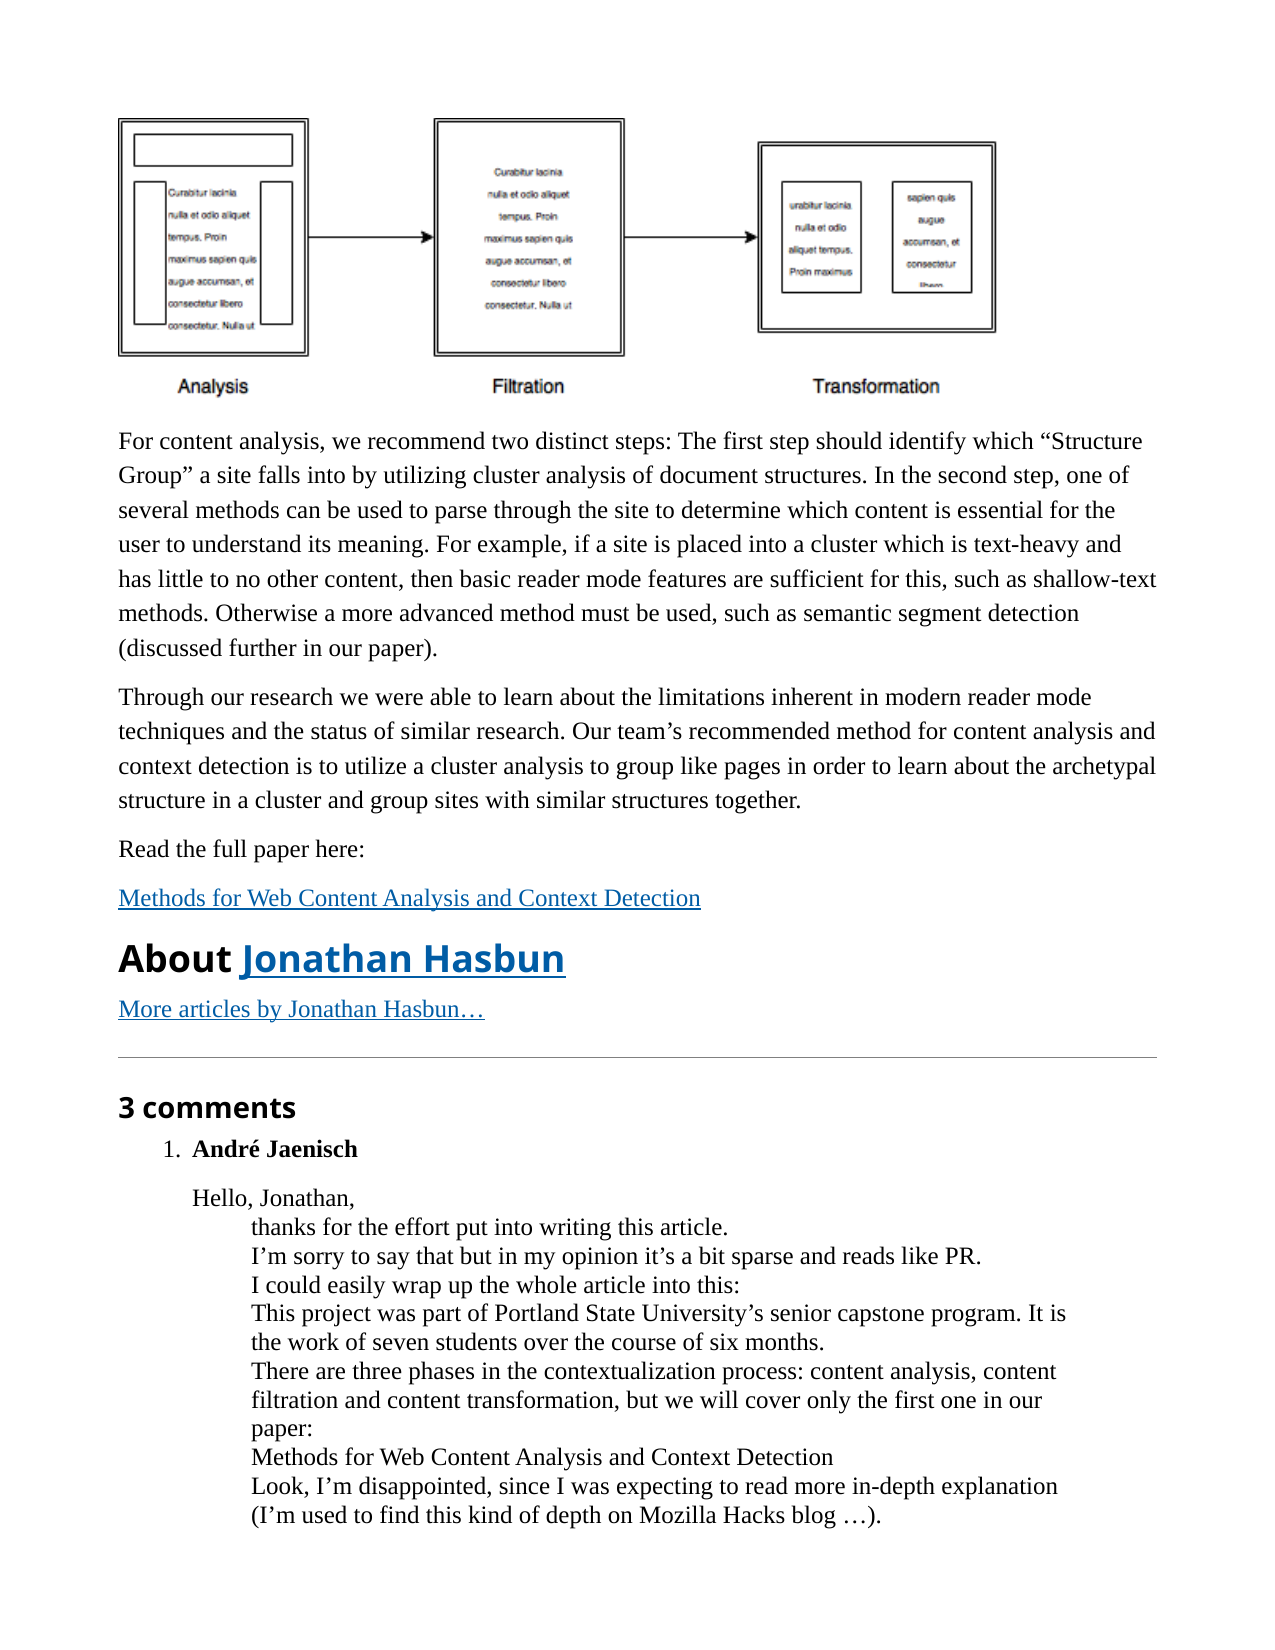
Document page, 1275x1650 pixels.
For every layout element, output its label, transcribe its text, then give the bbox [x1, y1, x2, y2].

list Look, I’m disappointed, since I was expecting to read more in-depth explanation (I’m used to find this kind of depth on Mozilla Hacks blog …). [221, 1471, 1098, 1528]
list I could easily wrap up the whole article into this: [221, 1270, 1098, 1298]
list André Jaenisch [162, 1134, 1157, 1163]
list This project was part of Portland State University’s senior capstone program. It is the work of seven students over the course of six months. There are three phases in the contextualization process: content analysis, content filtration and content transformation, but we will cover only the first one in our paper: Methods for Web Content Analysis and Context Detection [221, 1298, 1098, 1471]
text For content analysis, we recommend two distinct steps: The first step should identify which “Structure Group” a site falls into by utilizing cluster analysis of document structures. In the second step, one of several methods can be used to parse through the site to determine which content is essential for the user to understand its meaning. For example, if a site is placed into a cluster which is text-heavy and has little to no other content, then basic reader mode features are sufficient for this, such as shallow-text methods. Otherwise a more advanced method must be used, such as semantic segment detection (discussed further in our paper). [118, 426, 1157, 661]
text Methods for Web Content Analysis and Context Detection [118, 883, 1157, 912]
picture [118, 118, 998, 406]
text More articles by Jonathan Hasbun… [118, 994, 1157, 1022]
text Through our research we were able to learn about the limitations inherent in modern reader mode techniques and the status of similar research. Our team’s recommended method for content analysis and context detection is to utilize a cluster analysis to group like pages in order to learn about the archetypal structure in a cluster and group sites with similar structures together. [118, 682, 1157, 814]
text Read the full paper here: [118, 834, 1157, 863]
list thanks for the effort put into writing this article. I’m sorry to say that but in my opinion it’s a bit sparse and reads like PR. [221, 1212, 1098, 1270]
subtitle 3 comments [118, 1087, 1157, 1127]
subtitle About Jonathan Hasbun [118, 932, 1157, 983]
list Hello, Jonathan, [162, 1183, 1157, 1212]
